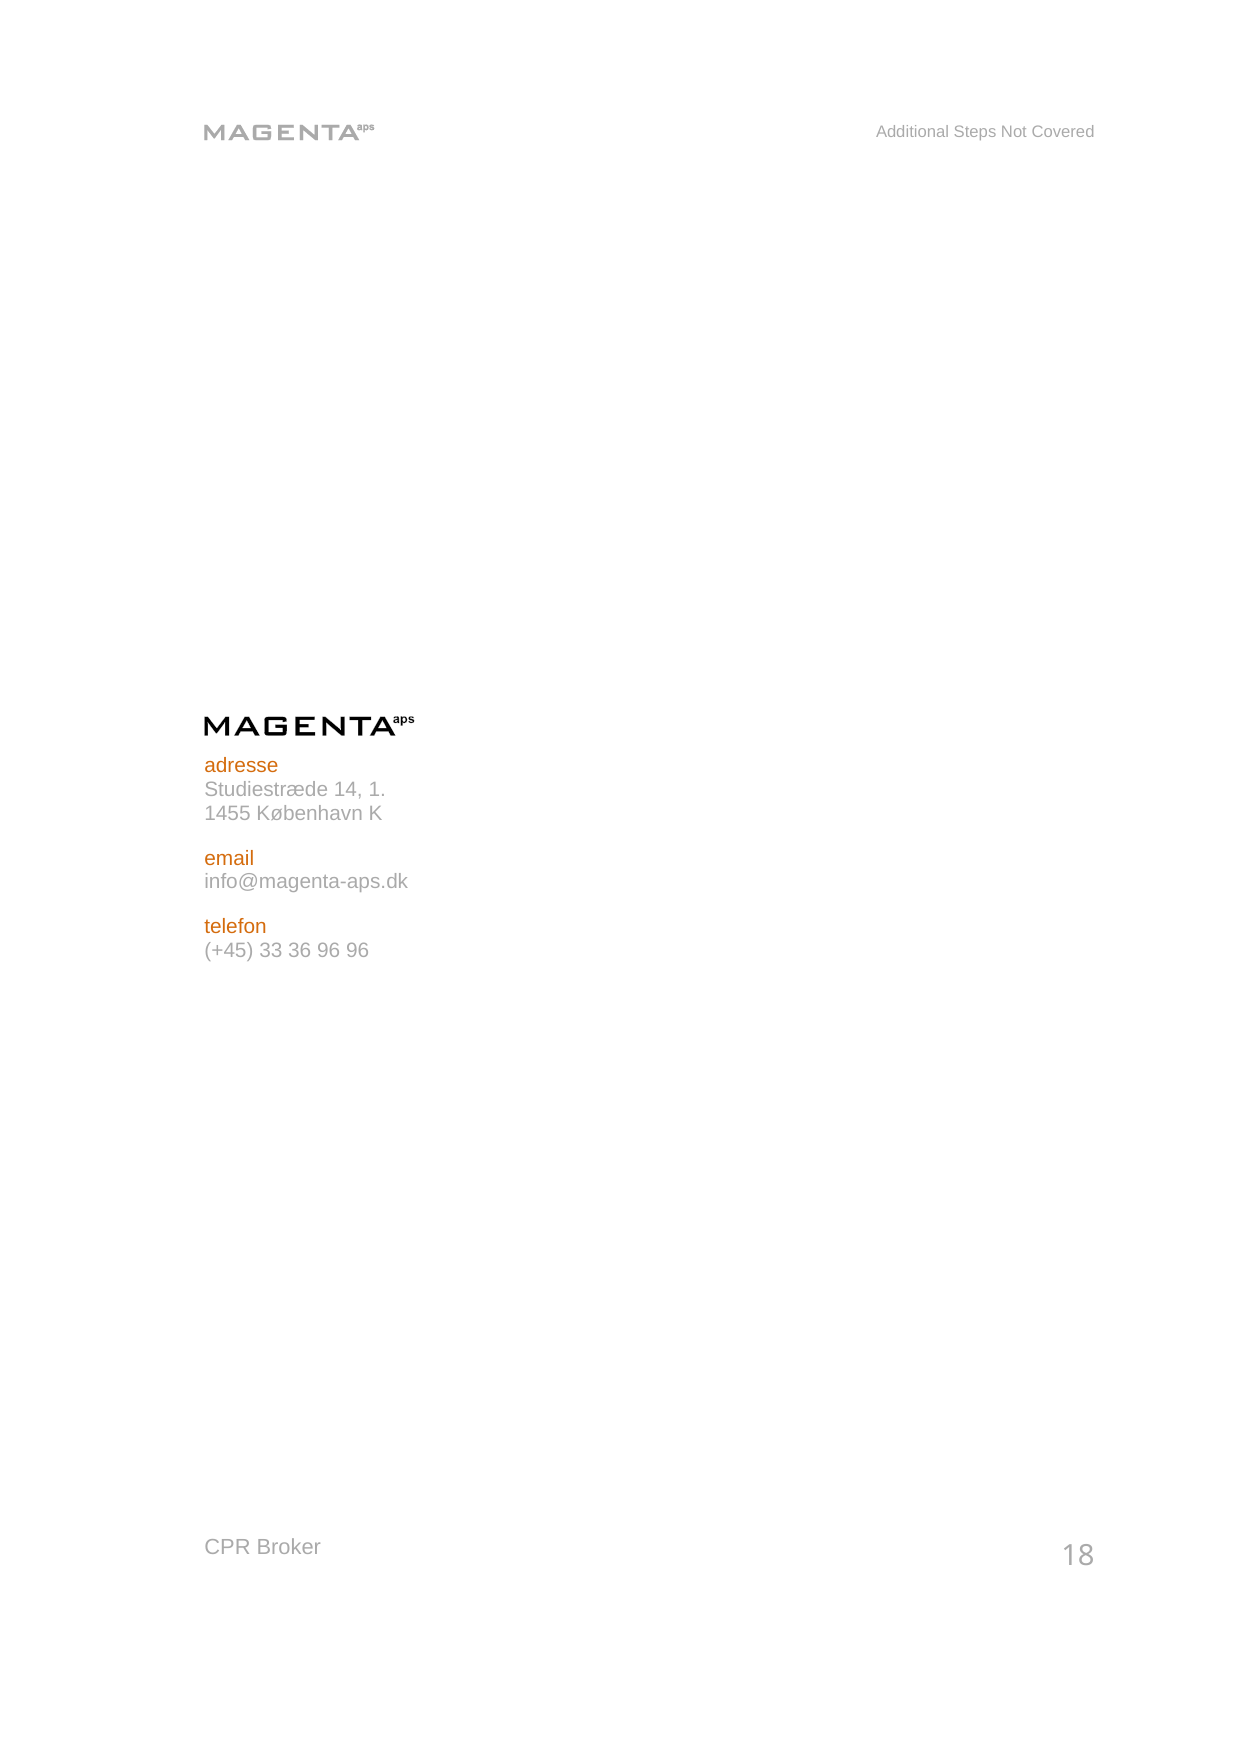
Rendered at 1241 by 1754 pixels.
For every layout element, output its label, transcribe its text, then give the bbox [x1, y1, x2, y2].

text adresse Studiestræde 14, 1. 1455 København K [204, 753, 1094, 824]
text telefon (+45) 33 36 96 96 [204, 914, 1094, 962]
text email info@magenta-aps.dk [204, 845, 1094, 893]
